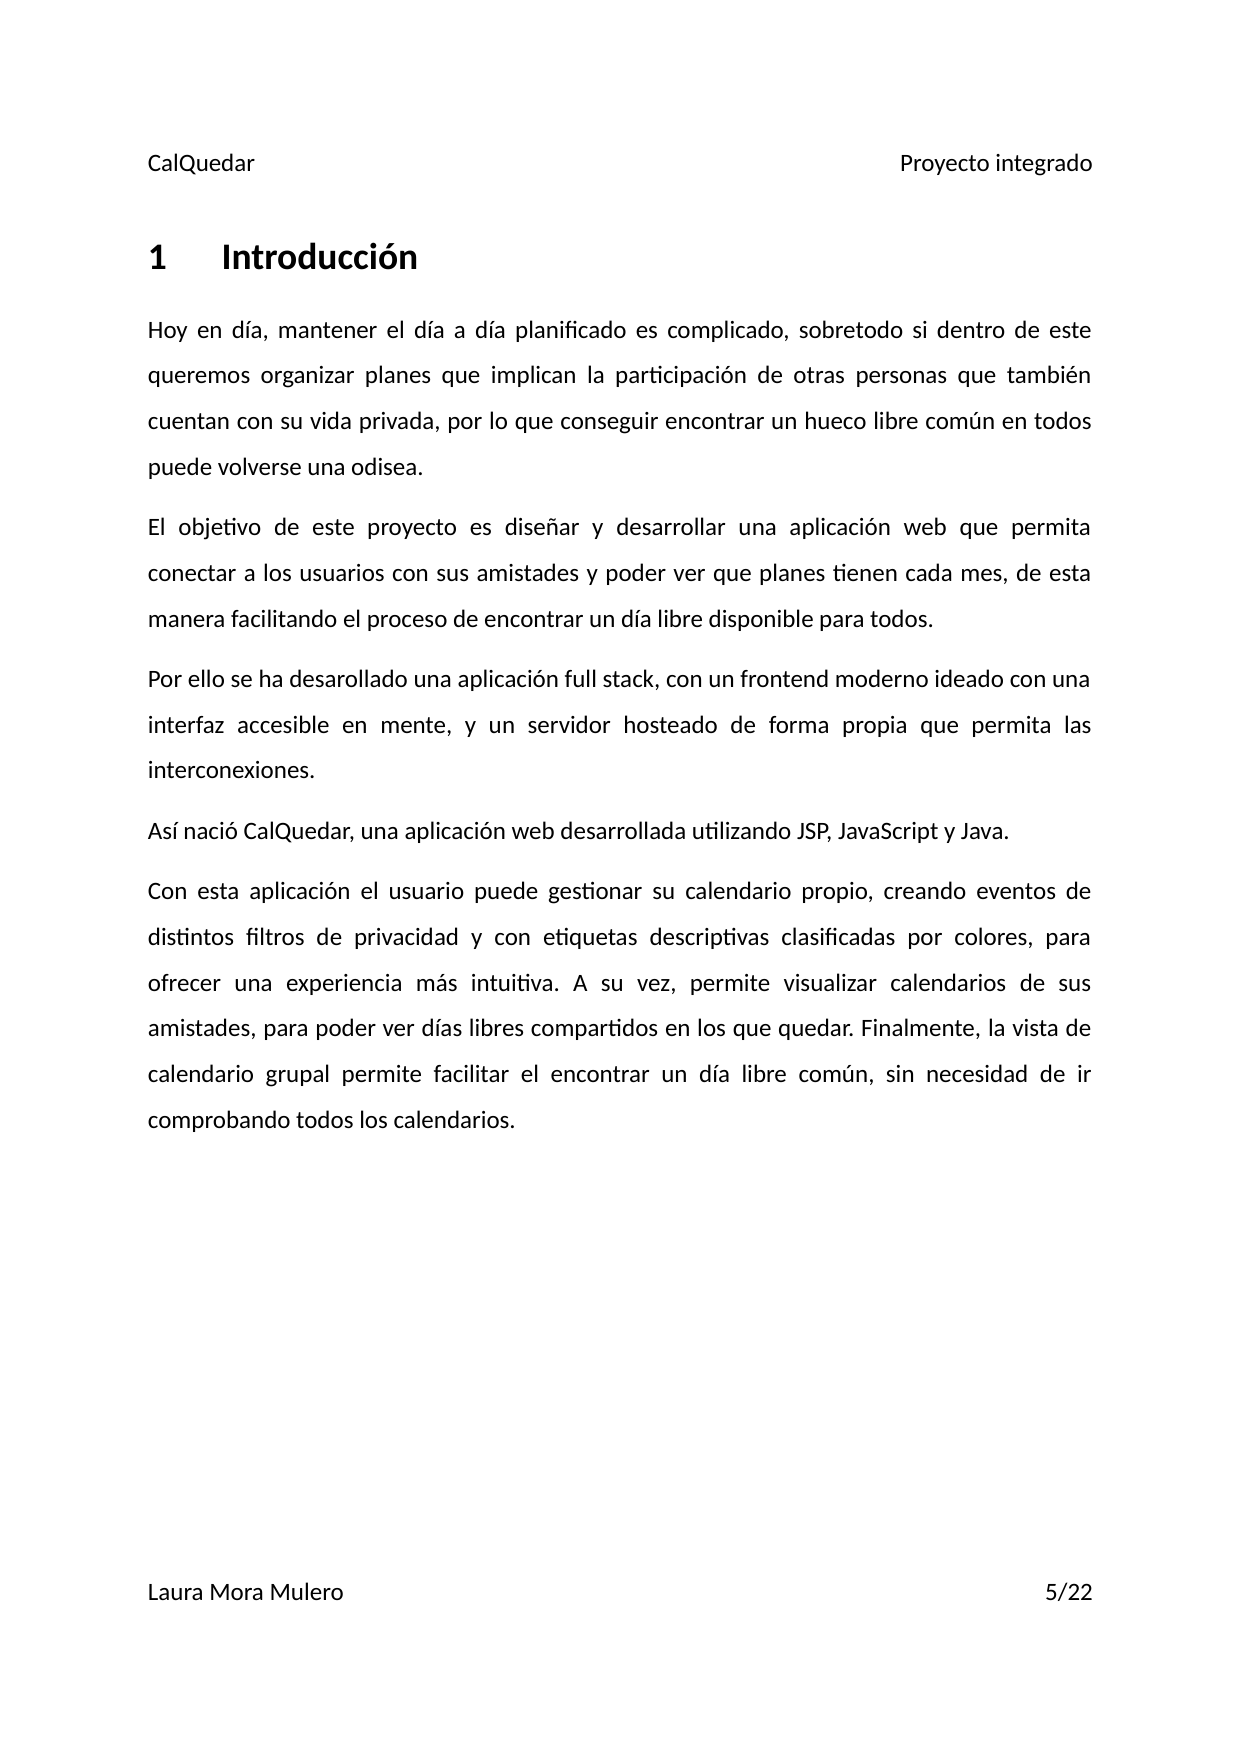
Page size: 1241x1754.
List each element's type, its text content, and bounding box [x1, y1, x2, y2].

text Así nació CalQuedar, una aplicación web desarrollada utilizando JSP, JavaScript y Java. [148, 815, 1093, 845]
text Con esta aplicación el usuario puede gestionar su calendario propio, creando eventos de distintos filtros de privacidad y con etiquetas descriptivas clasificadas por colores, para ofrecer una experiencia más intuitiva. A su vez, permite visualizar calendarios de sus amistades, para poder ver días libres compartidos en los que quedar. Finalmente, la vista de calendario grupal permite facilitar el encontrar un día libre común, sin necesidad de ir comprobando todos los calendarios. [148, 875, 1093, 1134]
text El objetivo de este proyecto es diseñar y desarrollar una aplicación web que permita conectar a los usuarios con sus amistades y poder ver que planes tienen cada mes, de esta manera facilitando el proceso de encontrar un día libre disponible para todos. [148, 511, 1093, 633]
subtitle Introducción [148, 233, 1093, 278]
text Hoy en día, mantener el día a día planificado es complicado, sobretodo si dentro de este queremos organizar planes que implican la participación de otras personas que también cuentan con su vida privada, por lo que conseguir encontrar un hueco libre común en todos puede volverse una odisea. [148, 314, 1093, 482]
text Por ello se ha desarollado una aplicación full stack, con un frontend moderno ideado con una interfaz accesible en mente, y un servidor hosteado de forma propia que permita las interconexiones. [148, 663, 1093, 785]
